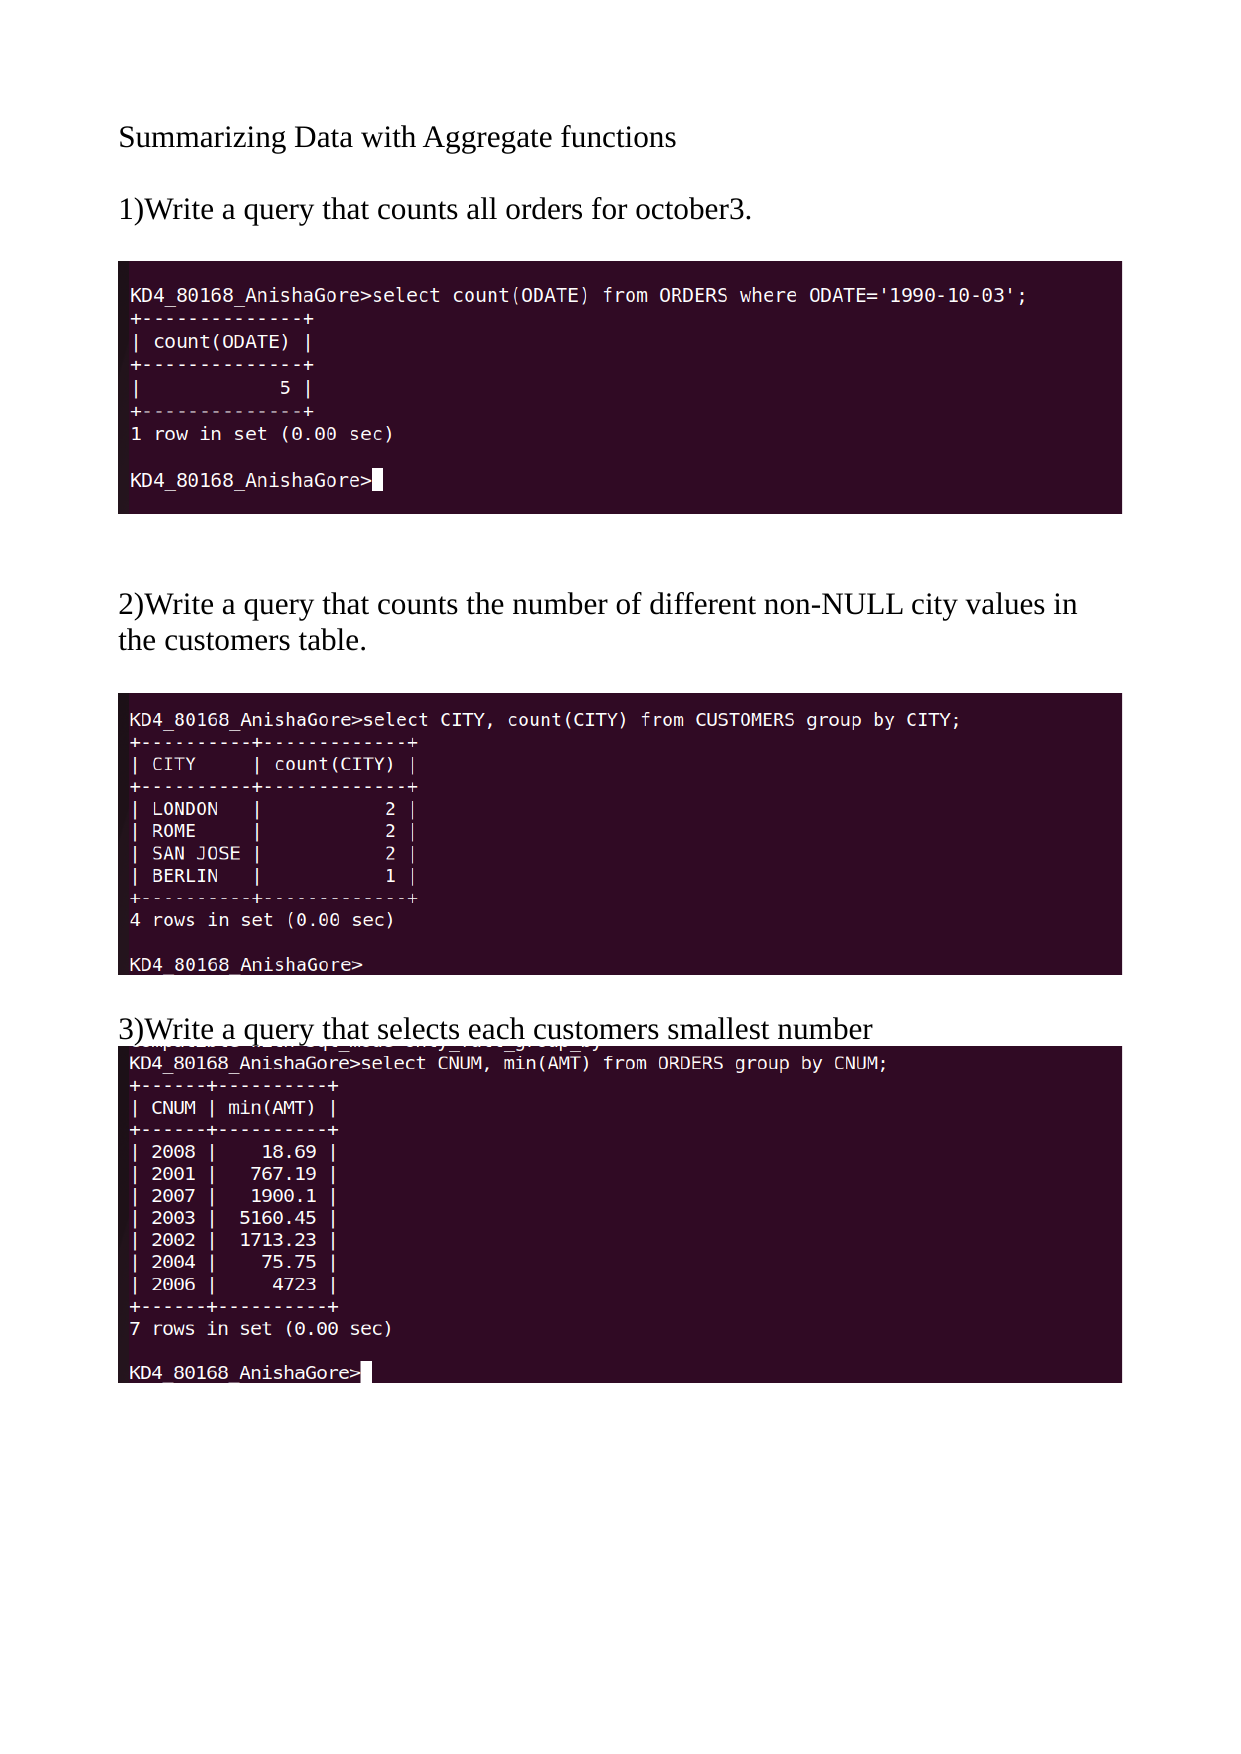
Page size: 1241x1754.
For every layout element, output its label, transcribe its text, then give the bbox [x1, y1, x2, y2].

picture [118, 1046, 1123, 1383]
text Summarizing Data with Aggregate functions [118, 118, 1122, 154]
picture [118, 261, 1123, 514]
text 1)Write a query that counts all orders for october3. [118, 190, 1122, 226]
text 2)Write a query that counts the number of different non-NULL city values in the customers table. [118, 586, 1122, 657]
picture [118, 693, 1123, 975]
text 3)Write a query that selects each customers smallest number [118, 1010, 1122, 1046]
